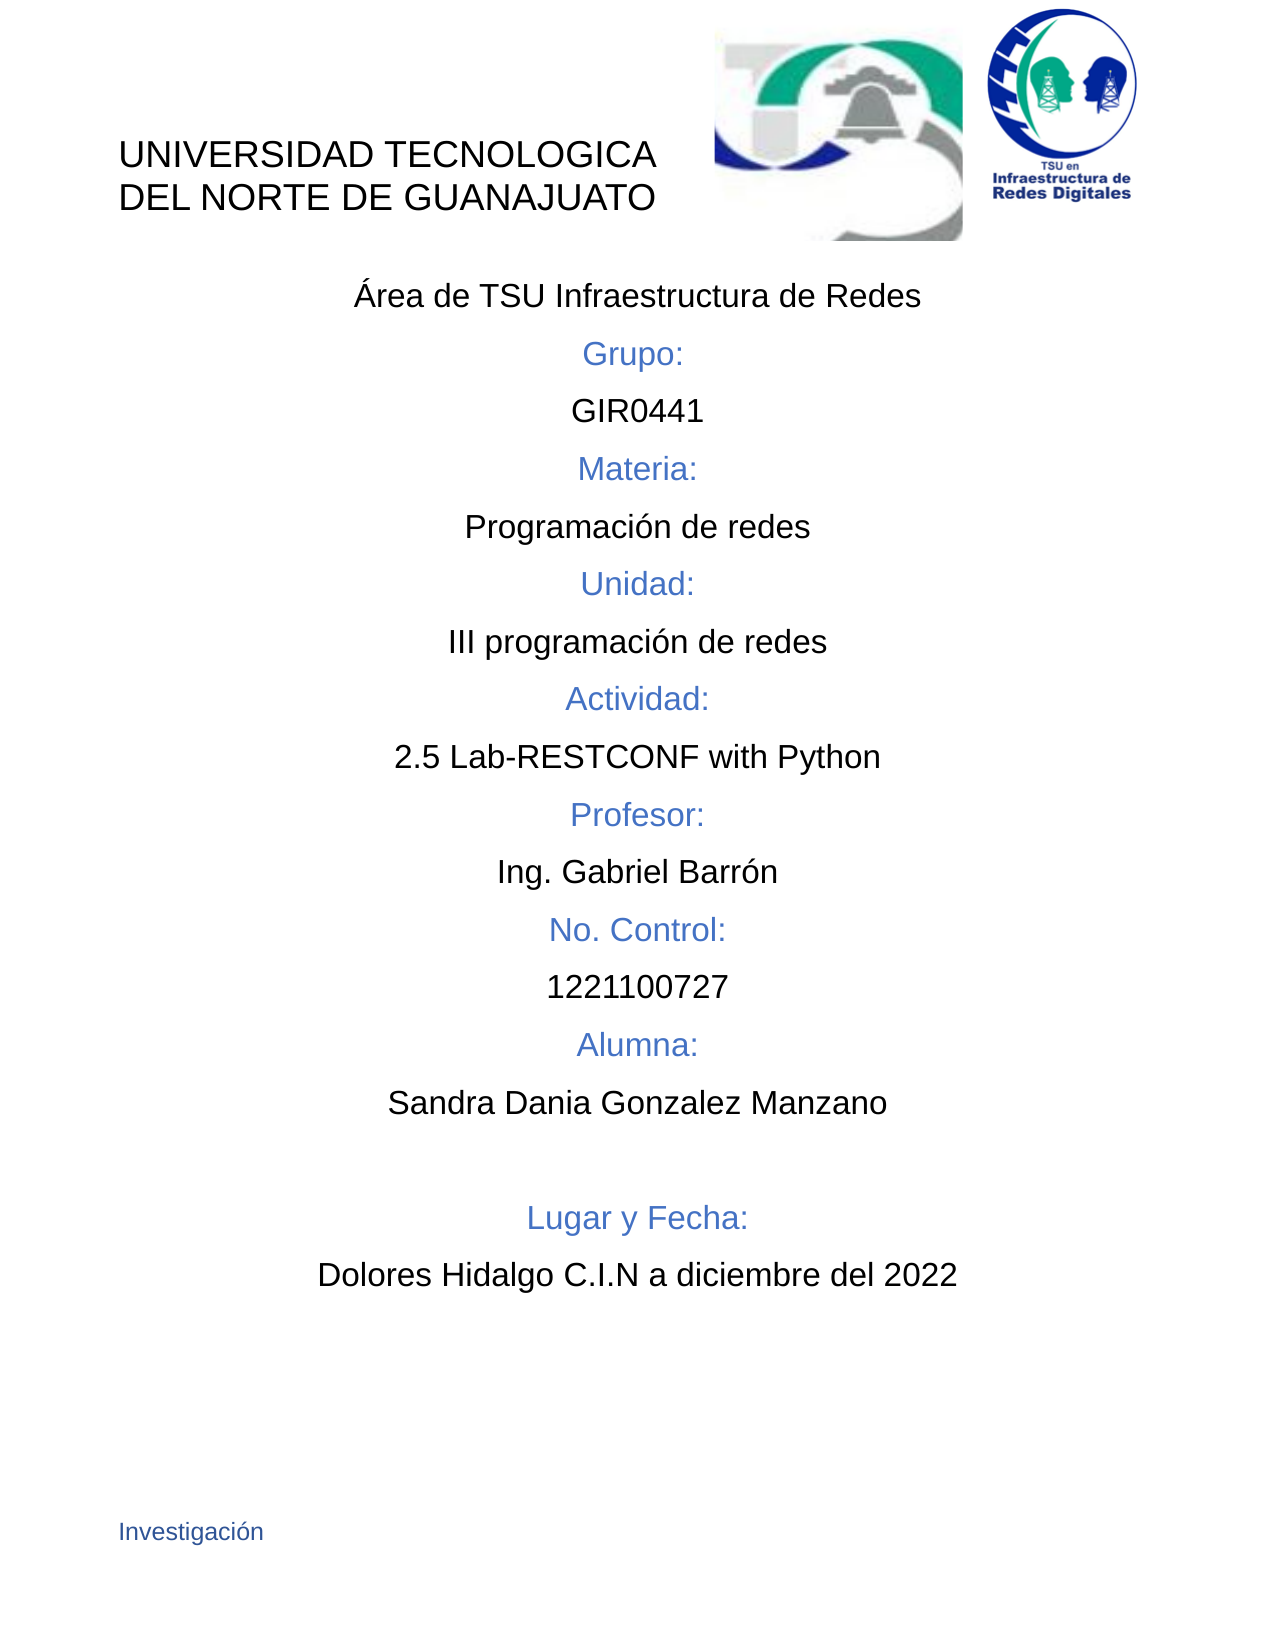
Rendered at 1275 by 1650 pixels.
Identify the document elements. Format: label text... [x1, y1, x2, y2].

text Ing. Gabriel Barrón [118, 852, 1157, 891]
text [963, 176, 1157, 219]
text Área de TSU Infraestructura de Redes [118, 276, 1157, 315]
text DEL NORTE DE GUANAJUATO [118, 176, 714, 219]
text Dolores Hidalgo C.I.N a diciembre del 2022 [118, 1256, 1157, 1294]
text 2.5 Lab-RESTCONF with Python [118, 737, 1157, 776]
text Profesor: [118, 795, 1157, 833]
text Grupo: [118, 334, 1157, 372]
text Programación de redes [118, 507, 1157, 545]
text III programación de redes [118, 622, 1157, 660]
text Materia: [118, 449, 1157, 487]
text Unidad: [118, 564, 1157, 603]
text Lugar y Fecha: [118, 1198, 1157, 1236]
text Investigación [118, 1517, 1157, 1546]
text Actividad: [118, 679, 1157, 718]
text Sandra Dania Gonzalez Manzano [118, 1083, 1157, 1121]
text GIR0441 [118, 391, 1157, 430]
text 1221100727 [118, 967, 1157, 1006]
text Alumna: [118, 1025, 1157, 1063]
text UNIVERSIDAD TECNOLOGICA [118, 132, 714, 176]
text No. Control: [118, 910, 1157, 948]
